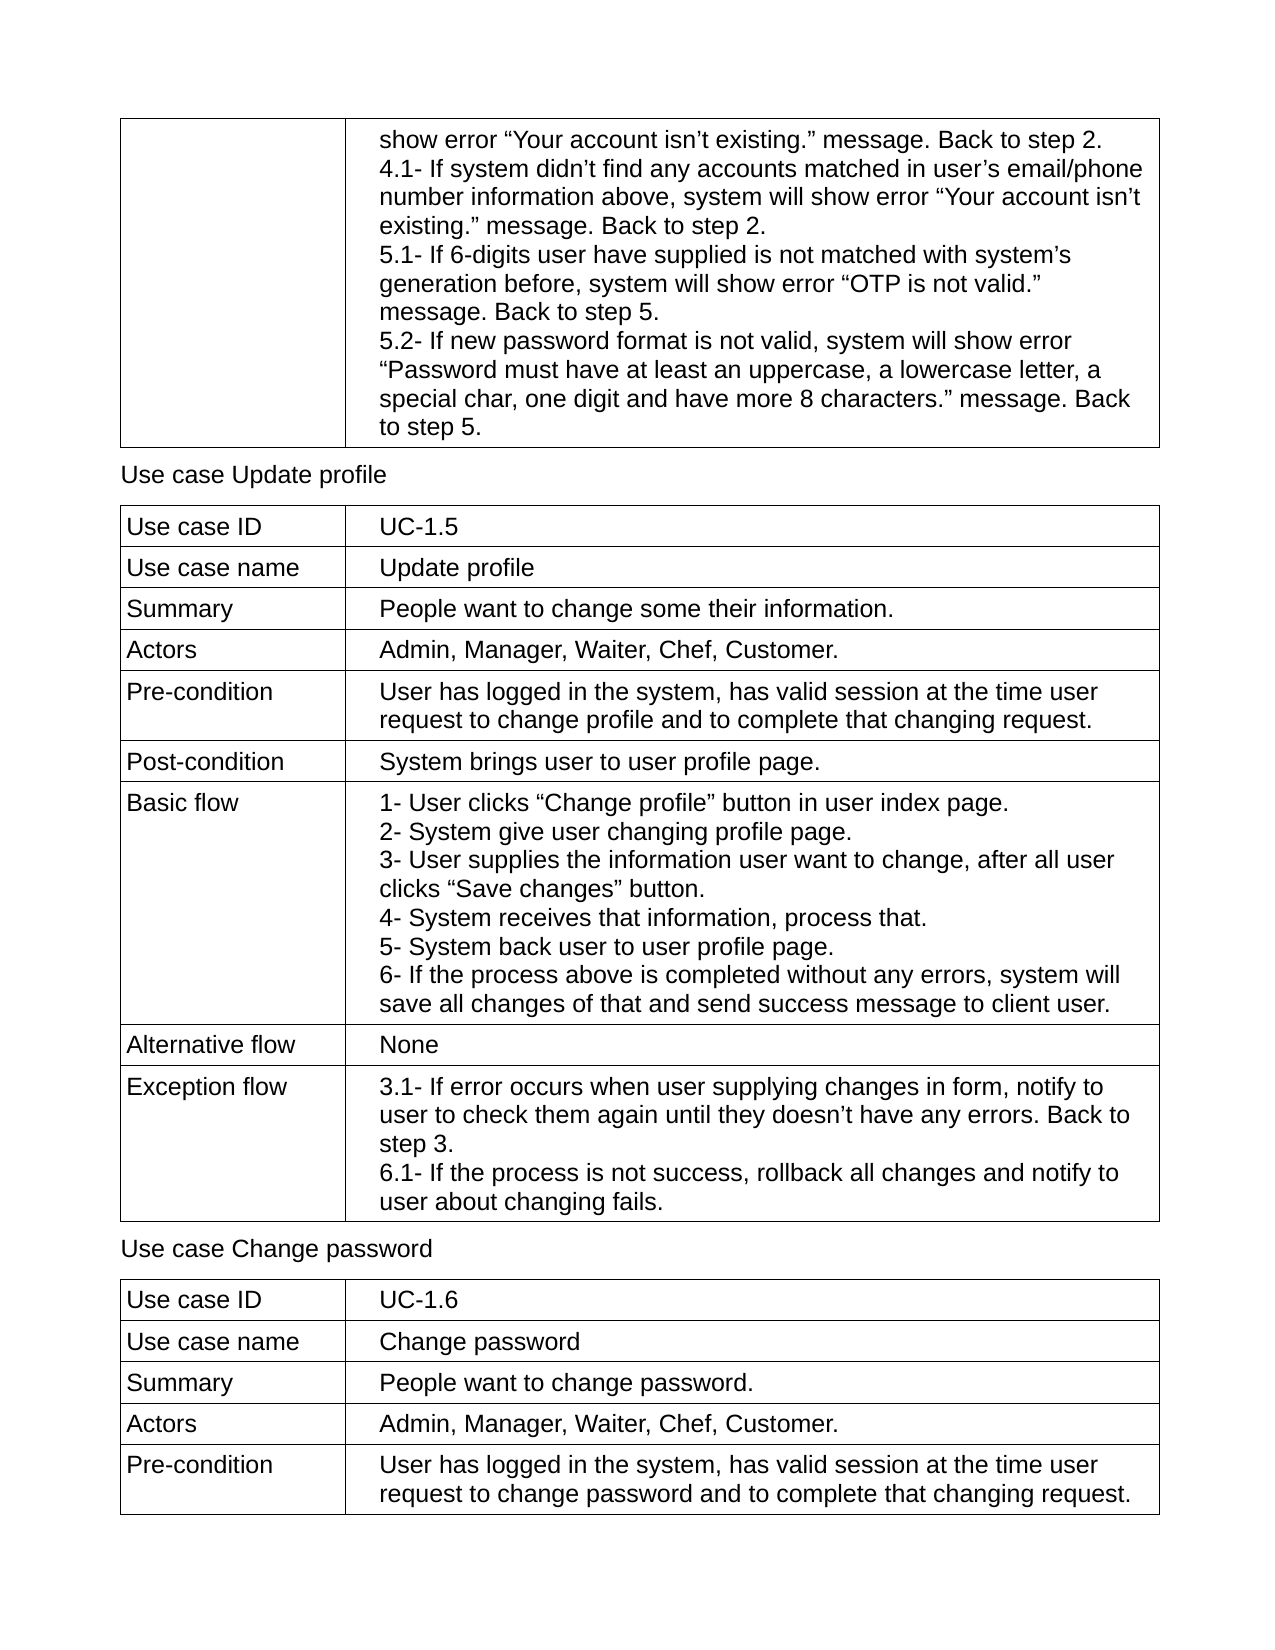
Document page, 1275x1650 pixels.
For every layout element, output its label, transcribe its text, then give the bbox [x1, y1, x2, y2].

table_cell Post-condition [121, 741, 345, 781]
table_header UC-1.5 [346, 506, 1159, 546]
table_cell None [346, 1025, 1159, 1065]
table_cell Actors [121, 1404, 345, 1444]
table_cell Alternative flow [121, 1025, 345, 1065]
table_cell Exception flow [121, 1066, 345, 1221]
text Use case Update profile [120, 460, 1158, 488]
table_cell Admin, Manager, Waiter, Chef, Customer. [346, 1404, 1159, 1444]
table_header Use case ID [121, 506, 345, 546]
table_cell People want to change some their information. [346, 588, 1159, 628]
table_cell User has logged in the system, has valid session at the time user request to change profile and to complete that changing request. [346, 671, 1159, 740]
table_cell 1- User clicks “Change profile” button in user index page. 2- System give user changing profile page. 3- User supplies the information user want to change, after all user clicks “Save changes” button. 4- System receives that information, process that. 5- System back user to user profile page. 6- If the process above is completed without any errors, system will save all changes of that and send success message to client user. [346, 782, 1159, 1023]
table_cell show error “Your account isn’t existing.” message. Back to step 2. 4.1- If system didn’t find any accounts matched in user’s email/phone number information above, system will show error “Your account isn’t existing.” message. Back to step 2. 5.1- If 6-digits user have supplied is not matched with system’s generation before, system will show error “OTP is not valid.” message. Back to step 5. 5.2- If new password format is not valid, system will show error “Password must have at least an uppercase, a lowercase letter, a special char, one digit and have more 8 characters.” message. Back to step 5. [346, 119, 1159, 447]
table_header Use case ID [121, 1280, 345, 1320]
table_cell Actors [121, 630, 345, 670]
table_cell People want to change password. [346, 1362, 1159, 1402]
table_cell Summary [121, 1362, 345, 1402]
table_cell Summary [121, 588, 345, 628]
table_cell 3.1- If error occurs when user supplying changes in form, notify to user to check them again until they doesn’t have any errors. Back to step 3. 6.1- If the process is not success, rollback all changes and notify to user about changing fails. [346, 1066, 1159, 1221]
table_cell Use case name [121, 1321, 345, 1361]
table_cell Pre-condition [121, 671, 345, 740]
table_header UC-1.6 [346, 1280, 1159, 1320]
table_cell [121, 119, 345, 447]
table_cell System brings user to user profile page. [346, 741, 1159, 781]
table_cell Pre-condition [121, 1445, 345, 1514]
table_cell User has logged in the system, has valid session at the time user request to change password and to complete that changing request. [346, 1445, 1159, 1514]
table_cell Use case name [121, 547, 345, 587]
table_cell Change password [346, 1321, 1159, 1361]
text Use case Change password [120, 1234, 1158, 1263]
table_cell Update profile [346, 547, 1159, 587]
table_cell Admin, Manager, Waiter, Chef, Customer. [346, 630, 1159, 670]
table_cell Basic flow [121, 782, 345, 1023]
